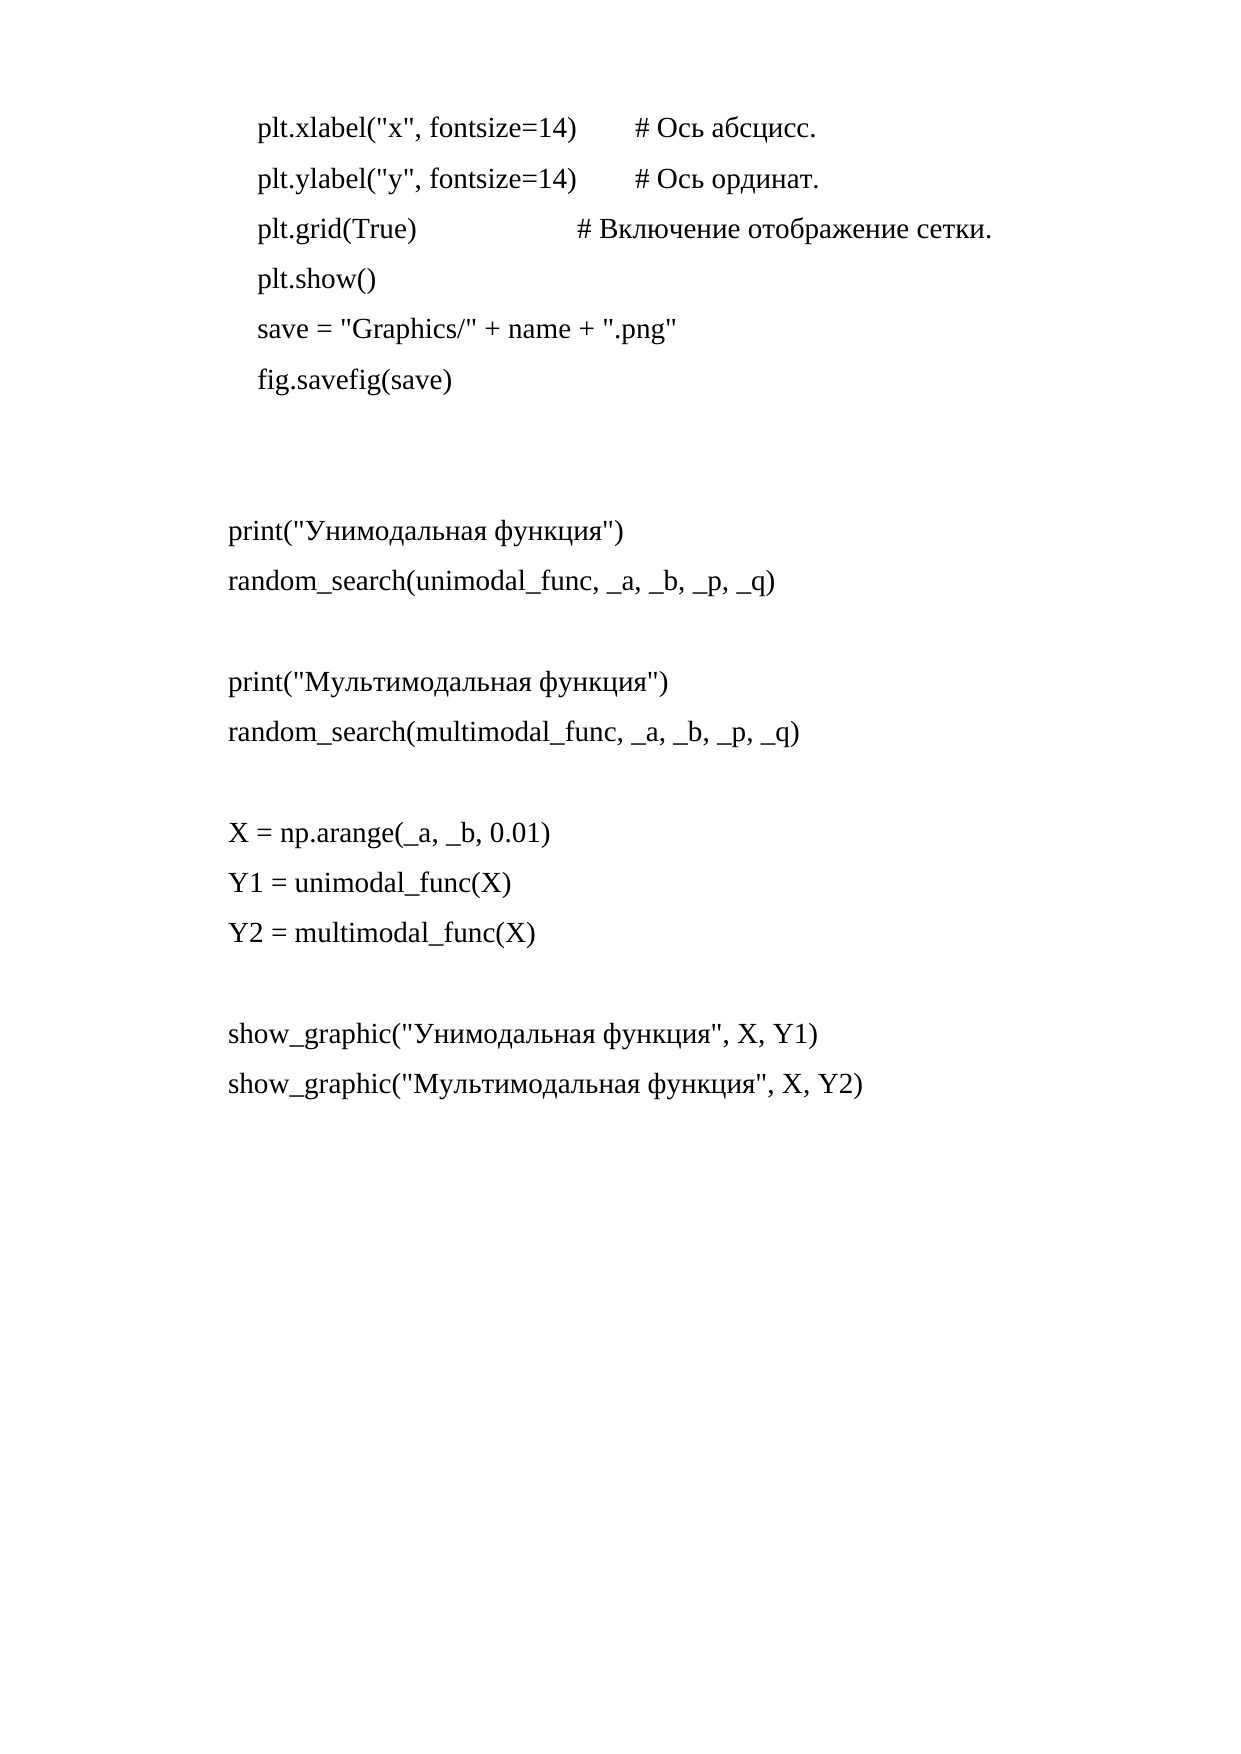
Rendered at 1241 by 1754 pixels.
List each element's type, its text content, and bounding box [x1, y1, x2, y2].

text print("Унимодальная функция") [228, 513, 1176, 546]
text plt.xlabel("x", fontsize=14) # Ось абсцисс. [228, 110, 1176, 144]
text fig.savefig(save) [228, 362, 1176, 396]
text random_search(unimodal_func, _a, _b, _p, _q) [228, 563, 1176, 597]
text print("Мультимодальная функция") [228, 664, 1176, 697]
text save = "Graphics/" + name + ".png" [228, 312, 1176, 345]
text plt.ylabel("y", fontsize=14) # Ось ординат. [228, 161, 1176, 194]
text plt.show() [228, 261, 1176, 295]
text show_graphic("Мультимодальная функция", X, Y2) [228, 1066, 1176, 1100]
text X = np.arange(_a, _b, 0.01) [228, 815, 1176, 848]
text Y2 = multimodal_func(X) [228, 915, 1176, 949]
text show_graphic("Унимодальная функция", X, Y1) [228, 1016, 1176, 1049]
text plt.grid(True) # Включение отображение сетки. [228, 211, 1176, 244]
text random_search(multimodal_func, _a, _b, _p, _q) [228, 714, 1176, 748]
text Y1 = unimodal_func(X) [228, 865, 1176, 899]
